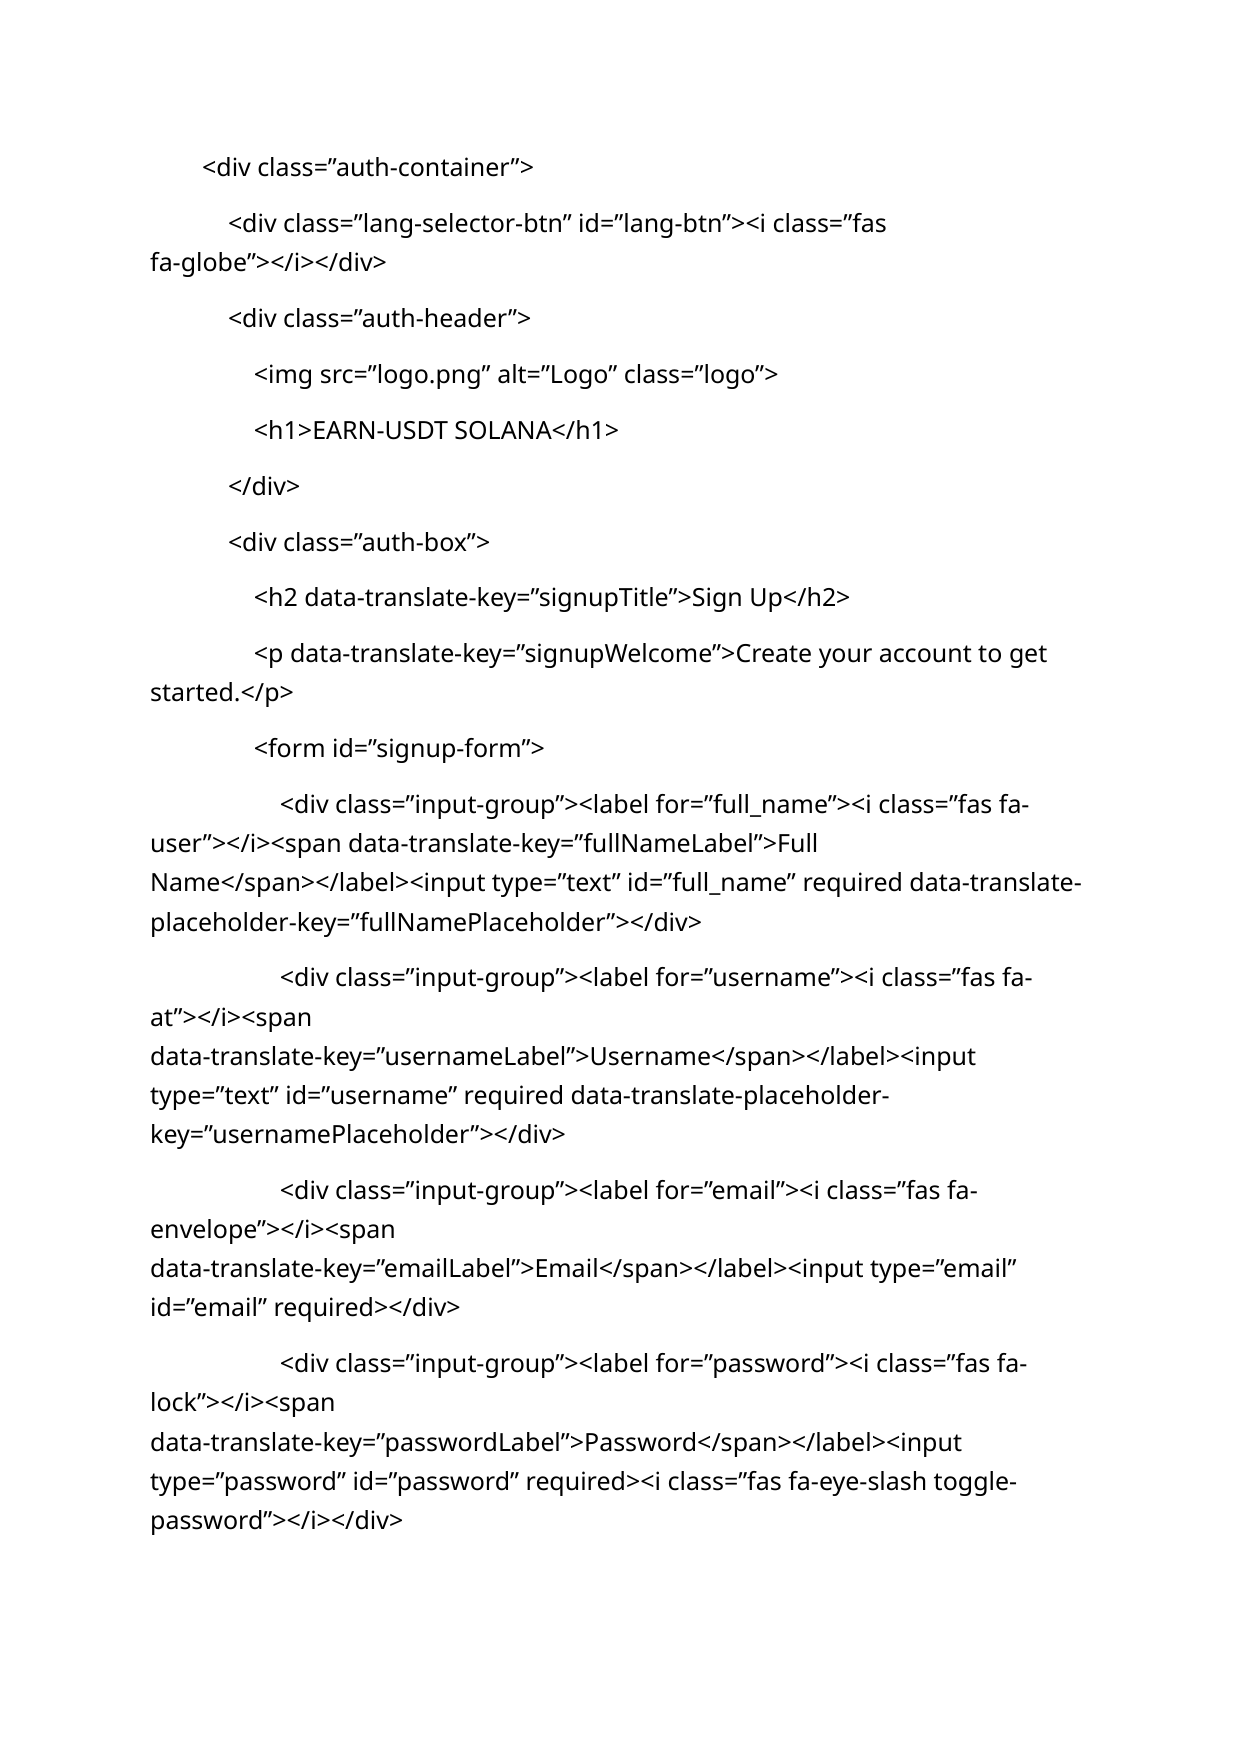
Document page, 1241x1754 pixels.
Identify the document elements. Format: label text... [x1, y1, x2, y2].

text <h1>EARN-USDT SOLANA</h1> [150, 412, 1090, 447]
text <div class=”auth-box”> [150, 524, 1090, 558]
text <div class=”auth-header”> [150, 301, 1090, 335]
text <div class=”input-group”><label for=”full_name”><i class=”fas fa-user”></i><span data-translate-key=”fullNameLabel”>Full Name</span></label><input type=”text” id=”full_name” required data-translate-placeholder-key=”fullNamePlaceholder”></div> [150, 787, 1090, 938]
text </div> [150, 468, 1090, 502]
text <img src=”logo.png” alt=”Logo” class=”logo”> [150, 357, 1090, 391]
text <form id=”signup-form”> [150, 731, 1090, 765]
text <div class=”input-group”><label for=”password”><i class=”fas fa-lock”></i><span data-translate-key=”passwordLabel”>Password</span></label><input type=”password” id=”password” required><i class=”fas fa-eye-slash toggle-password”></i></div> [150, 1346, 1090, 1537]
text <div class=”lang-selector-btn” id=”lang-btn”><i class=”fas fa-globe”></i></div> [150, 206, 1090, 279]
text <p data-translate-key=”signupWelcome”>Create your account to get started.</p> [150, 636, 1090, 709]
text <h2 data-translate-key=”signupTitle”>Sign Up</h2> [150, 580, 1090, 614]
text <div class=”input-group”><label for=”email”><i class=”fas fa-envelope”></i><span data-translate-key=”emailLabel”>Email</span></label><input type=”email” id=”email” required></div> [150, 1172, 1090, 1324]
text <div class=”input-group”><label for=”username”><i class=”fas fa-at”></i><span data-translate-key=”usernameLabel”>Username</span></label><input type=”text” id=”username” required data-translate-placeholder-key=”usernamePlaceholder”></div> [150, 960, 1090, 1151]
text <div class=”auth-container”> [150, 150, 1090, 184]
